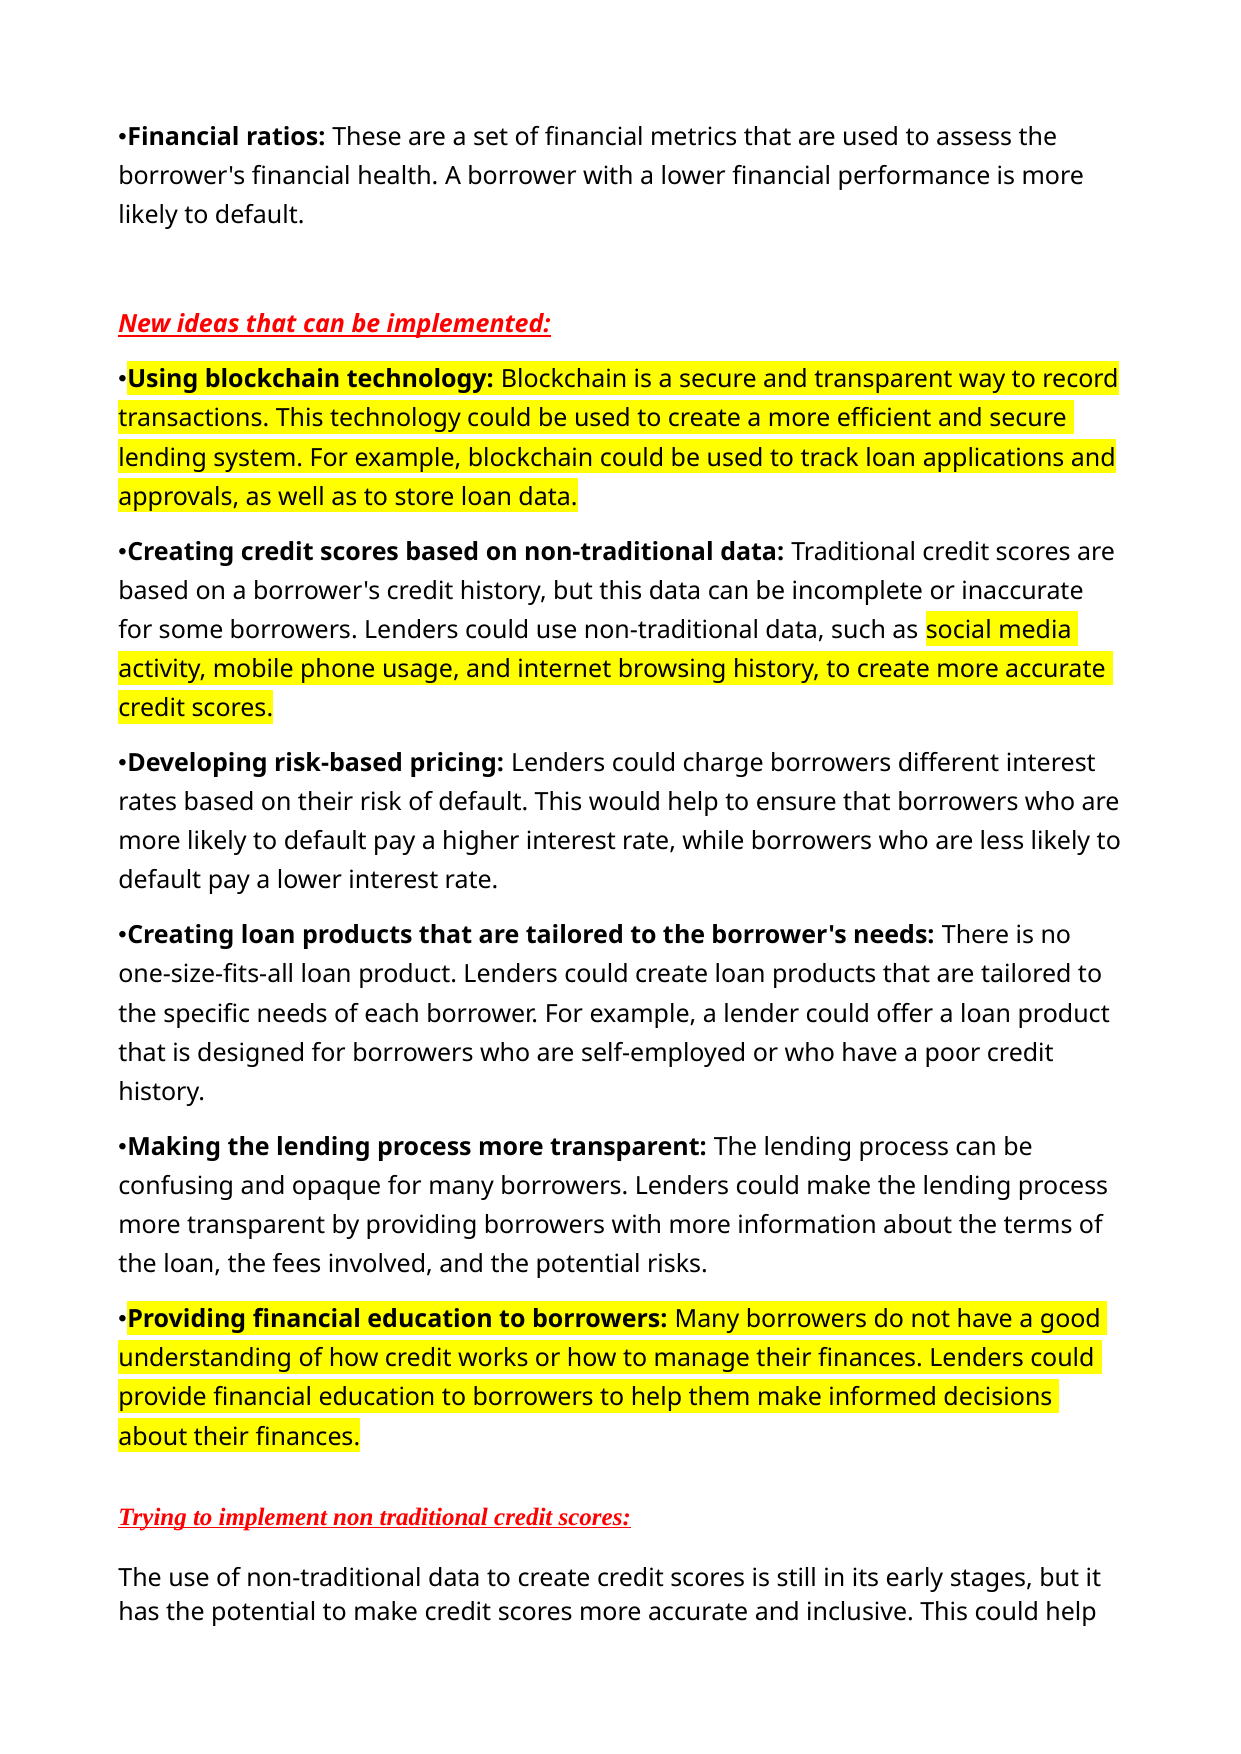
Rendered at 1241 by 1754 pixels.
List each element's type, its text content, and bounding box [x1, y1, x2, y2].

list Creating loan products that are tailored to the borrower's needs: There is no one-size-fits-all loan product. Lenders could create loan products that are tailored to the specific needs of each borrower. For example, a lender could offer a loan product that is designed for borrowers who are self-employed or who have a poor credit history. [118, 917, 1122, 1108]
list Using blockchain technology: Blockchain is a secure and transparent way to record transactions. This technology could be used to create a more efficient and secure lending system. For example, blockchain could be used to track loan applications and approvals, as well as to store loan data. [118, 361, 1122, 512]
list Providing financial education to borrowers: Many borrowers do not have a good understanding of how credit works or how to manage their finances. Lenders could provide financial education to borrowers to help them make informed decisions about their finances. [118, 1301, 1122, 1452]
text The use of non-traditional data to create credit scores is still in its early stages, but it has the potential to make credit scores more accurate and inclusive. This could help [118, 1559, 1122, 1627]
list Creating credit scores based on non-traditional data: Traditional credit scores are based on a borrower's credit history, but this data can be incomplete or inaccurate for some borrowers. Lenders could use non-traditional data, such as social media activity, mobile phone usage, and internet browsing history, to create more accurate credit scores. [118, 533, 1122, 724]
list Developing risk-based pricing: Lenders could charge borrowers different interest rates based on their risk of default. This would help to ensure that borrowers who are more likely to default pay a higher interest rate, while borrowers who are less likely to default pay a lower interest rate. [118, 744, 1122, 896]
list Making the lending process more transparent: The lending process can be confusing and opaque for many borrowers. Lenders could make the lending process more transparent by providing borrowers with more information about the terms of the loan, the fees involved, and the potential risks. [118, 1128, 1122, 1280]
text New ideas that can be implemented: [118, 306, 1122, 340]
text Trying to implement non traditional credit scores: [118, 1502, 1122, 1530]
list Financial ratios: These are a set of financial metrics that are used to assess the borrower's financial health. A borrower with a lower financial performance is more likely to default. [118, 118, 1122, 231]
